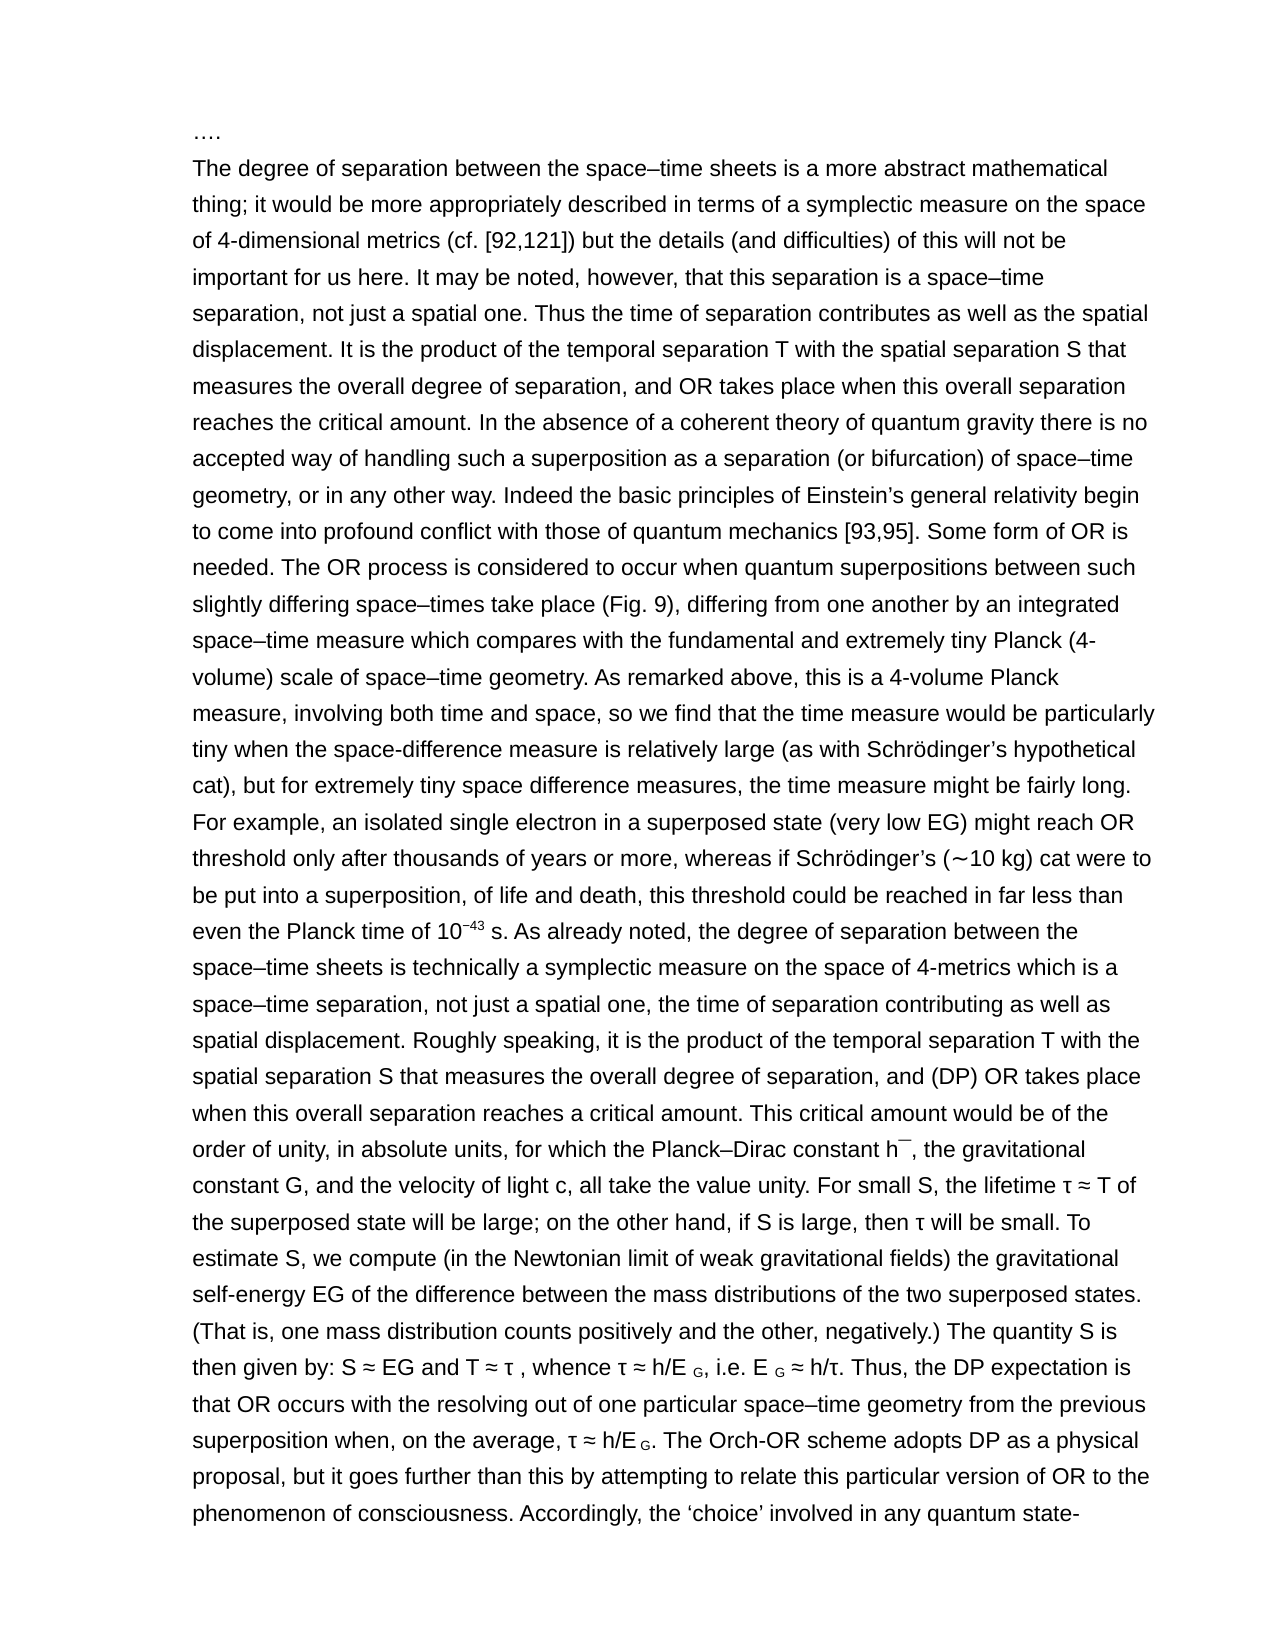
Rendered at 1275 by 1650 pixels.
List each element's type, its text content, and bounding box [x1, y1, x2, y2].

text …. [192, 118, 1157, 144]
text The degree of separation between the space–time sheets is a more abstract mathematical thing; it would be more appropriately described in terms of a symplectic measure on the space of 4-dimensional metrics (cf. [92,121]) but the details (and difficulties) of this will not be important for us here. It may be noted, however, that this separation is a space–time separation, not just a spatial one. Thus the time of separation contributes as well as the spatial displacement. It is the product of the temporal separation T with the spatial separation S that measures the overall degree of separation, and OR takes place when this overall separation reaches the critical amount. In the absence of a coherent theory of quantum gravity there is no accepted way of handling such a superposition as a separation (or bifurcation) of space–time geometry, or in any other way. Indeed the basic principles of Einstein’s general relativity begin to come into profound conflict with those of quantum mechanics [93,95]. Some form of OR is needed. The OR process is considered to occur when quantum superpositions between such slightly differing space–times take place (Fig. 9), differing from one another by an integrated space–time measure which compares with the fundamental and extremely tiny Planck (4-volume) scale of space–time geometry. As remarked above, this is a 4-volume Planck measure, involving both time and space, so we find that the time measure would be particularly tiny when the space-difference measure is relatively large (as with Schrödinger’s hypothetical cat), but for extremely tiny space difference measures, the time measure might be fairly long. For example, an isolated single electron in a superposed state (very low EG) might reach OR threshold only after thousands of years or more, whereas if Schrödinger’s (∼10 kg) cat were to be put into a superposition, of life and death, this threshold could be reached in far less than even the Planck time of 10−43 s. As already noted, the degree of separation between the space–time sheets is technically a symplectic measure on the space of 4-metrics which is a space–time separation, not just a spatial one, the time of separation contributing as well as spatial displacement. Roughly speaking, it is the product of the temporal separation T with the spatial separation S that measures the overall degree of separation, and (DP) OR takes place when this overall separation reaches a critical amount. This critical amount would be of the order of unity, in absolute units, for which the Planck–Dirac constant h¯, the gravitational constant G, and the velocity of light c, all take the value unity. For small S, the lifetime τ ≈ T of the superposed state will be large; on the other hand, if S is large, then τ will be small. To estimate S, we compute (in the Newtonian limit of weak gravitational fields) the gravitational self-energy EG of the difference between the mass distributions of the two superposed states. (That is, one mass distribution counts positively and the other, negatively.) The quantity S is then given by: S ≈ EG and T ≈ τ , whence τ ≈ h/E G, i.e. E G ≈ h/τ. Thus, the DP expectation is that OR occurs with the resolving out of one particular space–time geometry from the previous superposition when, on the average, τ ≈ h/E G. The Orch-OR scheme adopts DP as a physical proposal, but it goes further than this by attempting to relate this particular version of OR to the phenomenon of consciousness. Accordingly, the ‘choice’ involved in any quantum state- [192, 154, 1157, 1526]
